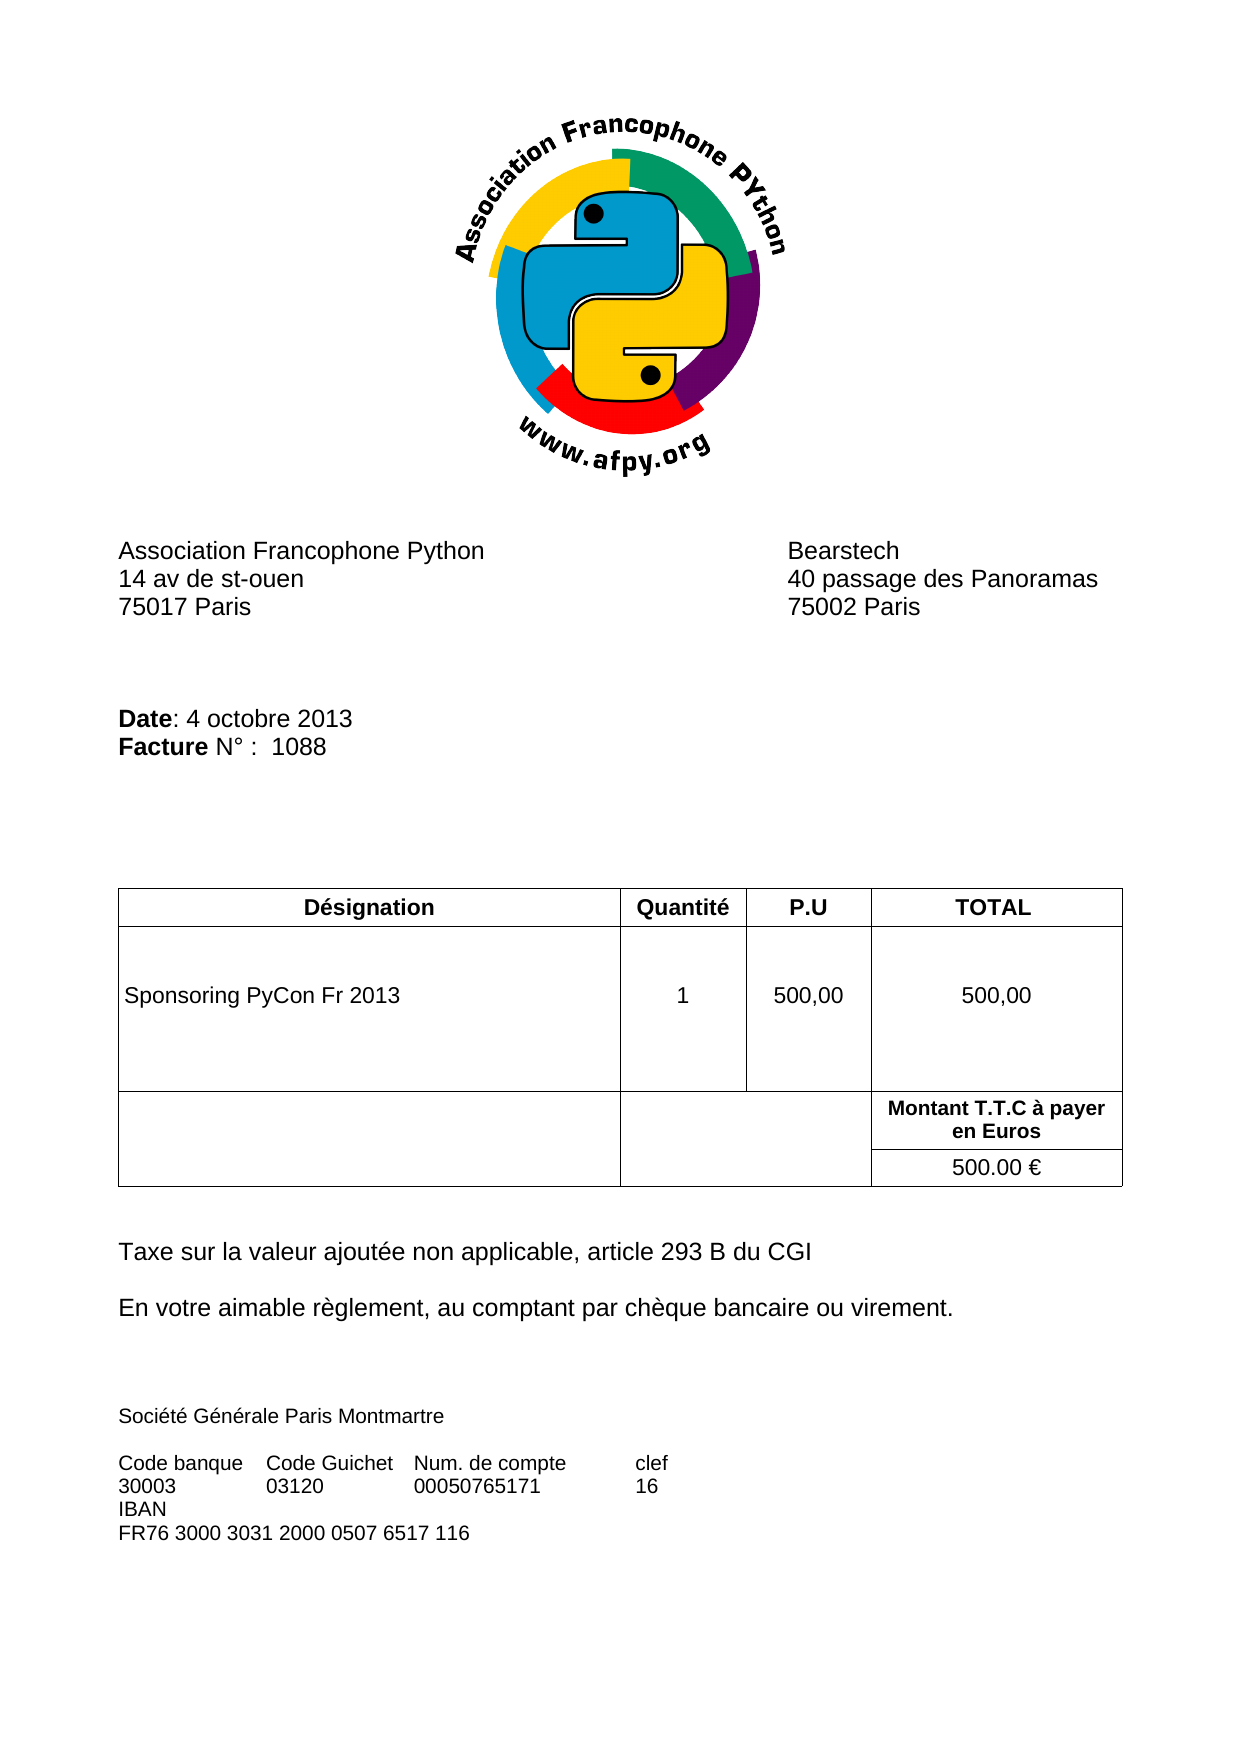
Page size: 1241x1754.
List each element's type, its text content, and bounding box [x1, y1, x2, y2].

text Société Générale Paris Montmartre [118, 1405, 1122, 1428]
table_header Association Francophone Python 14 av de st-ouen 75017 Paris [118, 537, 535, 621]
text Date: 4 octobre 2013 [118, 704, 1122, 732]
table_cell 500.00 € [872, 1150, 1122, 1186]
table_cell 500,00 [747, 927, 871, 1091]
table_header [621, 1092, 871, 1186]
text Code banque Code Guichet Num. de compte clef [118, 1451, 1122, 1475]
table_header [119, 1092, 620, 1186]
text FR76 3000 3031 2000 0507 6517 116 [118, 1521, 1122, 1544]
table_cell Sponsoring PyCon Fr 2013 [119, 927, 620, 1091]
table_header Bearstech 40 passage des Panoramas 75002 Paris [787, 537, 1122, 621]
picture [455, 118, 785, 477]
table_header TOTAL [872, 889, 1122, 926]
table_header Désignation [119, 889, 620, 926]
table_cell 1 [621, 927, 746, 1091]
text IBAN [118, 1498, 1122, 1521]
text 30003 03120 00050765171 16 [118, 1475, 1122, 1498]
table_header Quantité [621, 889, 746, 926]
text Taxe sur la valeur ajoutée non applicable, article 293 B du CGI [118, 1237, 1122, 1265]
table_header Montant T.T.C à payer en Euros [872, 1092, 1122, 1149]
text En votre aimable règlement, au comptant par chèque bancaire ou virement. [118, 1293, 1122, 1321]
text Facture N° : 1088 [118, 732, 1122, 760]
table_header [535, 537, 787, 621]
table_header P.U [747, 889, 871, 926]
table_cell 500,00 [872, 927, 1122, 1091]
